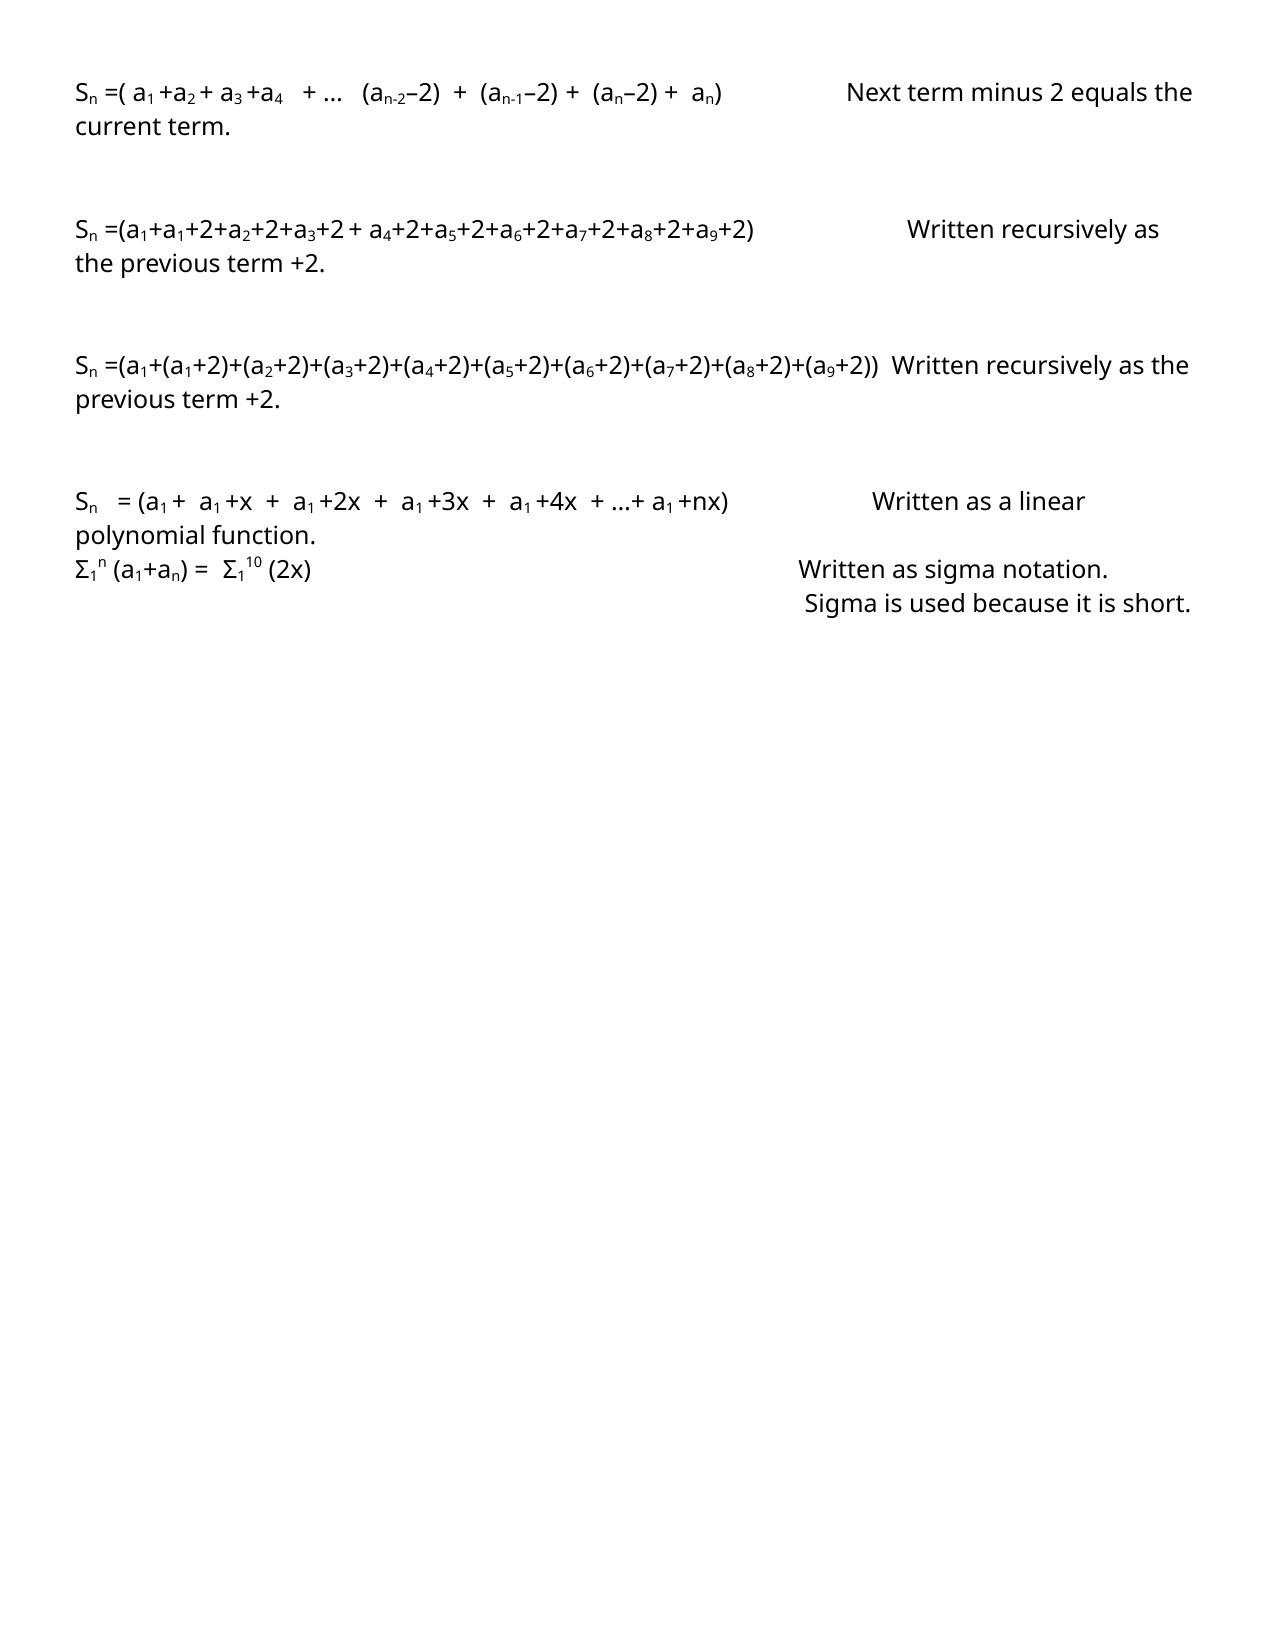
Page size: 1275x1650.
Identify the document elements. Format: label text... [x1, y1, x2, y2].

text Sn =(a1+a1+2+a2+2+a3+2 + a4+2+a5+2+a6+2+a7+2+a8+2+a9+2) Written recursively as the previous term +2. [75, 211, 1200, 279]
text Σ1n (a1+an) = Σ110 (2x) Written as sigma notation. [75, 552, 1200, 586]
text Sn =(a1+(a1+2)+(a2+2)+(a3+2)+(a4+2)+(a5+2)+(a6+2)+(a7+2)+(a8+2)+(a9+2)) Written recursively as the previous term +2. [75, 347, 1200, 416]
text Sigma is used because it is short. [75, 586, 1200, 620]
text Sn = (a1 + a1 +x + a1 +2x + a1 +3x + a1 +4x + …+ a1 +nx) Written as a linear polynomial function. [75, 484, 1200, 552]
text Sn =( a1 +a2 + a3 +a4 + … (an-2–2) + (an-1–2) + (an–2) + an) Next term minus 2 equals the current term. [75, 75, 1200, 143]
